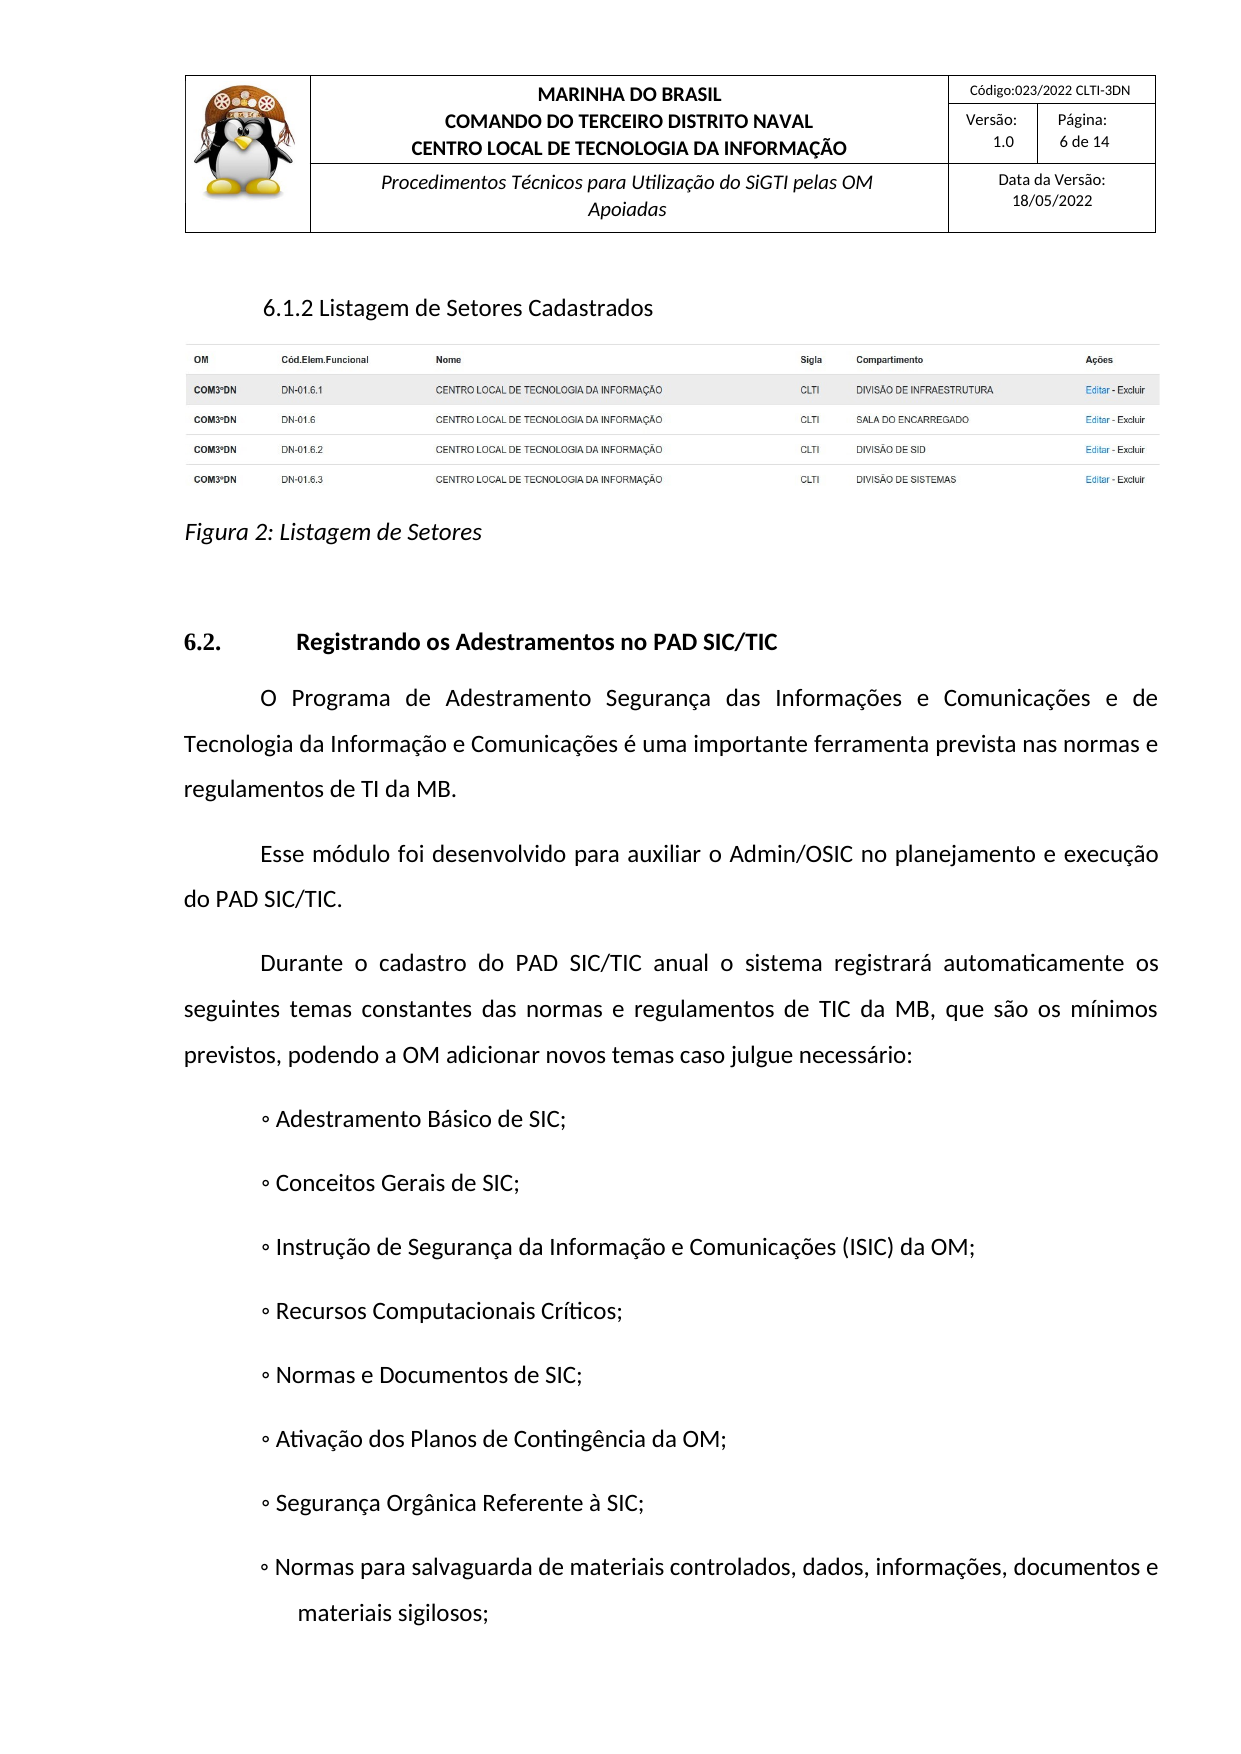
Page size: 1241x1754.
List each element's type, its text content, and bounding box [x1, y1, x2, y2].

picture [185, 81, 301, 203]
text ◦ Instrução de Segurança da Informação e Comunicações (ISIC) da OM; [261, 1231, 1160, 1262]
text ◦ Adestramento Básico de SIC; [261, 1103, 1160, 1133]
text ◦ Normas para salvaguarda de materiais controlados, dados, informações, documentos e materiais sigilosos; [260, 1551, 1160, 1628]
picture [184, 340, 1160, 500]
text O Programa de Adestramento Segurança das Informações e Comunicações e de Tecnologia da Informação e Comunicações é uma importante ferramenta prevista nas normas e regulamentos de TI da MB. [183, 682, 1160, 804]
text Durante o cadastro do PAD SIC/TIC anual o sistema registrará automaticamente os seguintes temas constantes das normas e regulamentos de TIC da MB, que são os mínimos previstos, podendo a OM adicionar novos temas caso julgue necessário: [183, 947, 1160, 1069]
subtitle Registrando os Adestramentos no PAD SIC/TIC [183, 626, 1160, 657]
text ◦ Recursos Computacionais Críticos; [261, 1295, 1160, 1326]
text ◦ Segurança Orgânica Referente à SIC; [261, 1487, 1160, 1518]
text Esse módulo foi desenvolvido para auxiliar o Admin/OSIC no planejamento e execução do PAD SIC/TIC. [183, 838, 1160, 914]
text ◦ Ativação dos Planos de Contingência da OM; [261, 1423, 1160, 1454]
text ◦ Conceitos Gerais de SIC; [261, 1167, 1160, 1198]
text Figura 2: Listagem de Setores [184, 516, 1160, 547]
text 6.1.2 Listagem de Setores Cadastrados [263, 292, 1160, 322]
text ◦ Normas e Documentos de SIC; [261, 1359, 1160, 1390]
